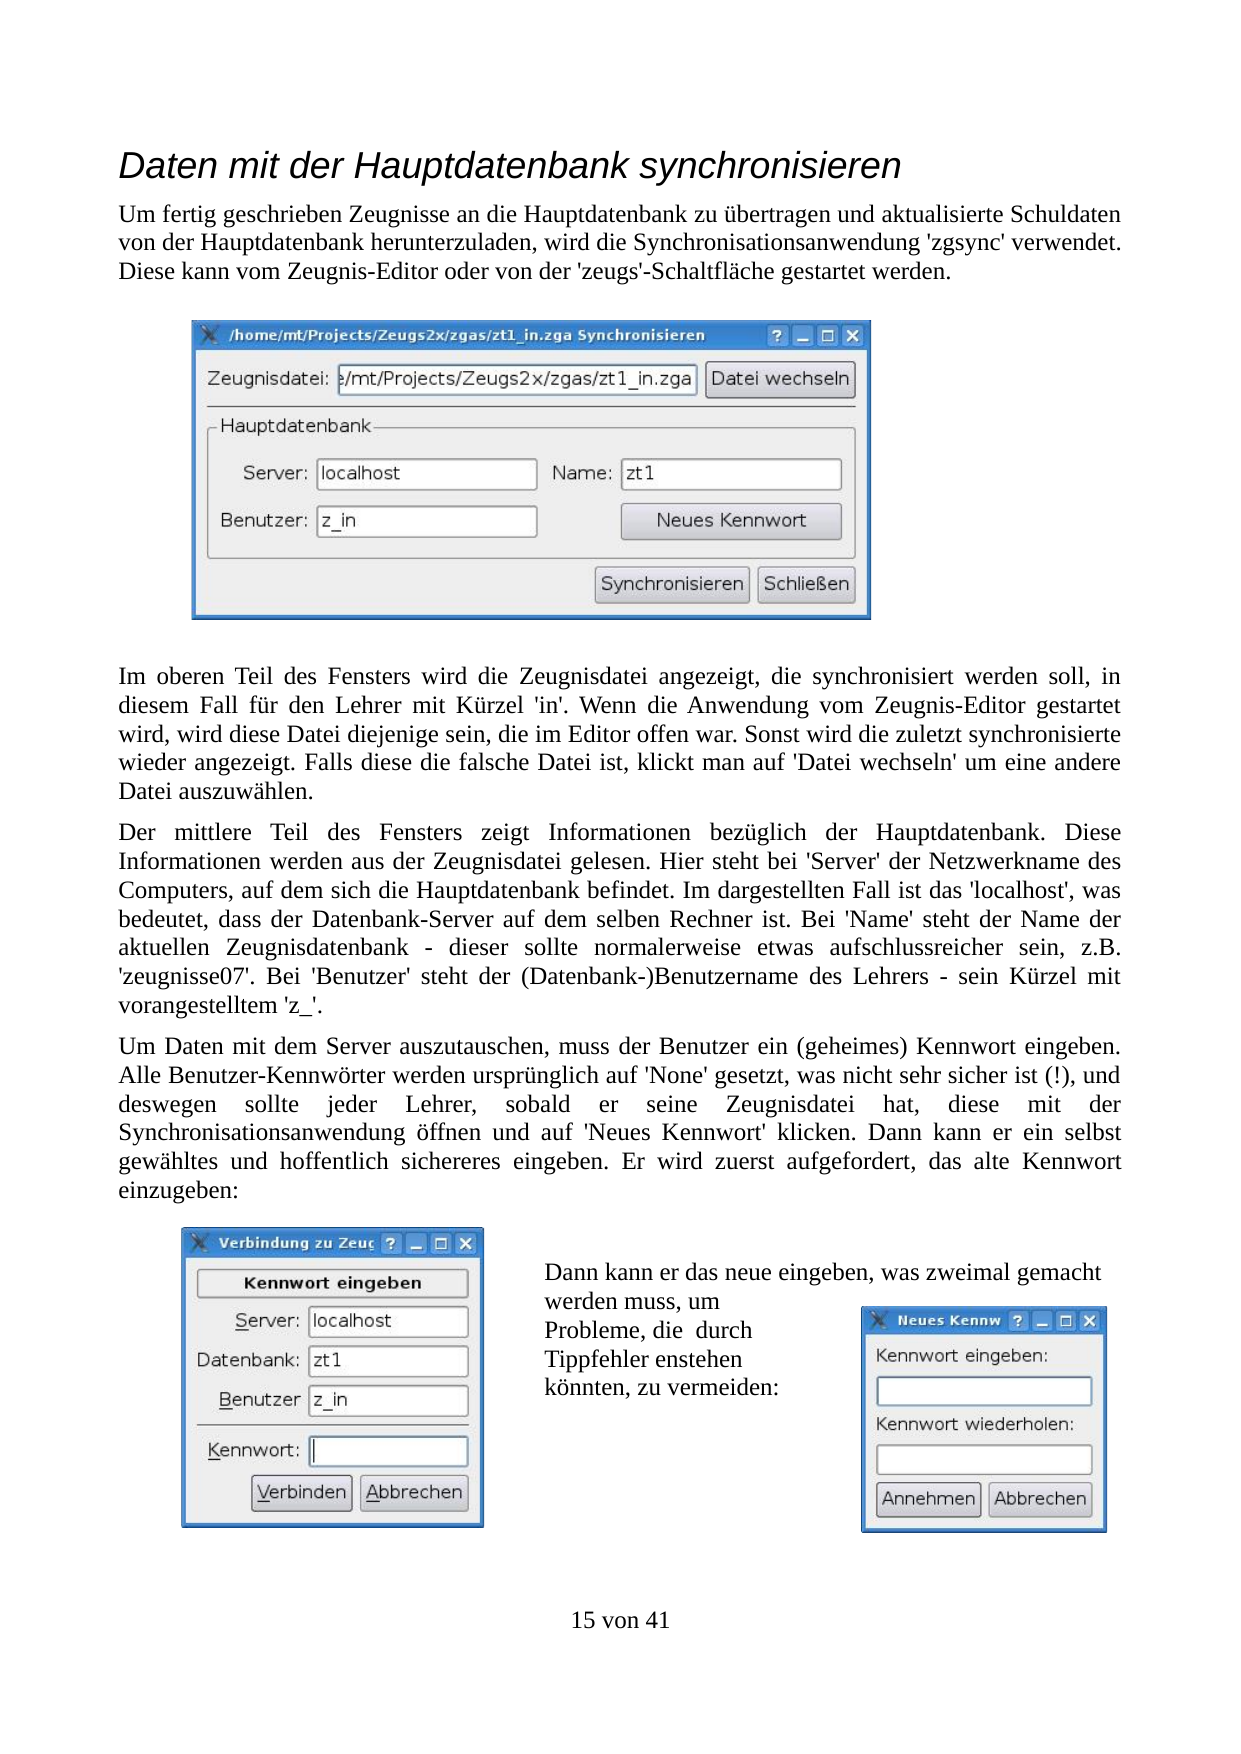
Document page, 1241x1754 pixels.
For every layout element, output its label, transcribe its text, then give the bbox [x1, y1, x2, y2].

text Um fertig geschrieben Zeugnisse an die Hauptdatenbank zu übertragen und aktualisierte Schuldaten von der Hauptdatenbank herunterzuladen, wird die Synchronisationsanwendung 'zgsync' verwendet. Diese kann vom Zeugnis-Editor oder von der 'zeugs'-Schaltfläche gestartet werden. [118, 199, 1122, 285]
text Dann kann er das neue eingeben, was zweimal gemacht werden muss, um Probleme, die durch Tippfehler enstehen könnten, zu vermeiden: [485, 1257, 1122, 1401]
text Im oberen Teil des Fensters wird die Zeugnisdatei angezeigt, die synchronisiert werden soll, in diesem Fall für den Lehrer mit Kürzel 'in'. Wenn die Anwendung vom Zeugnis-Editor gestartet wird, wird diese Datei diejenige sein, die im Editor offen war. Sonst wird die zuletzt synchronisierte wieder angezeigt. Falls diese die falsche Datei ist, klickt man auf 'Datei wechseln' um eine andere Datei auszuwählen. [118, 661, 1122, 805]
picture [861, 1306, 1108, 1533]
text [118, 1257, 181, 1401]
text Der mittlere Teil des Fensters zeigt Informationen bezüglich der Hauptdatenbank. Diese Informationen werden aus der Zeugnisdatei gelesen. Hier steht bei 'Server' der Netzwerkname des Computers, auf dem sich die Hauptdatenbank befindet. Im dargestellten Fall ist das 'localhost', was bedeutet, dass der Datenbank-Server auf dem selben Rechner ist. Bei 'Name' steht der Name der aktuellen Zeugnisdatenbank - dieser sollte normalerweise etwas aufschlussreicher sein, z.B. 'zeugnisse07'. Bei 'Benutzer' steht der (Datenbank-)Benutzername des Lehrers - sein Kürzel mit vorangestelltem 'z_'. [118, 817, 1122, 1019]
subtitle Daten mit der Hauptdatenbank synchronisieren [118, 143, 1122, 186]
picture [191, 320, 872, 620]
text Um Daten mit dem Server auszutauschen, muss der Benutzer ein (geheimes) Kennwort eingeben. Alle Benutzer-Kennwörter werden ursprünglich auf 'None' gesetzt, was nicht sehr sicher ist (!), und deswegen sollte jeder Lehrer, sobald er seine Zeugnisdatei hat, diese mit der Synchronisationsanwendung öffnen und auf 'Neues Kennwort' klicken. Dann kann er ein selbst gewähltes und hoffentlich sichereres eingeben. Er wird zuerst aufgefordert, das alte Kennwort einzugeben: [118, 1031, 1122, 1204]
picture [181, 1227, 485, 1528]
